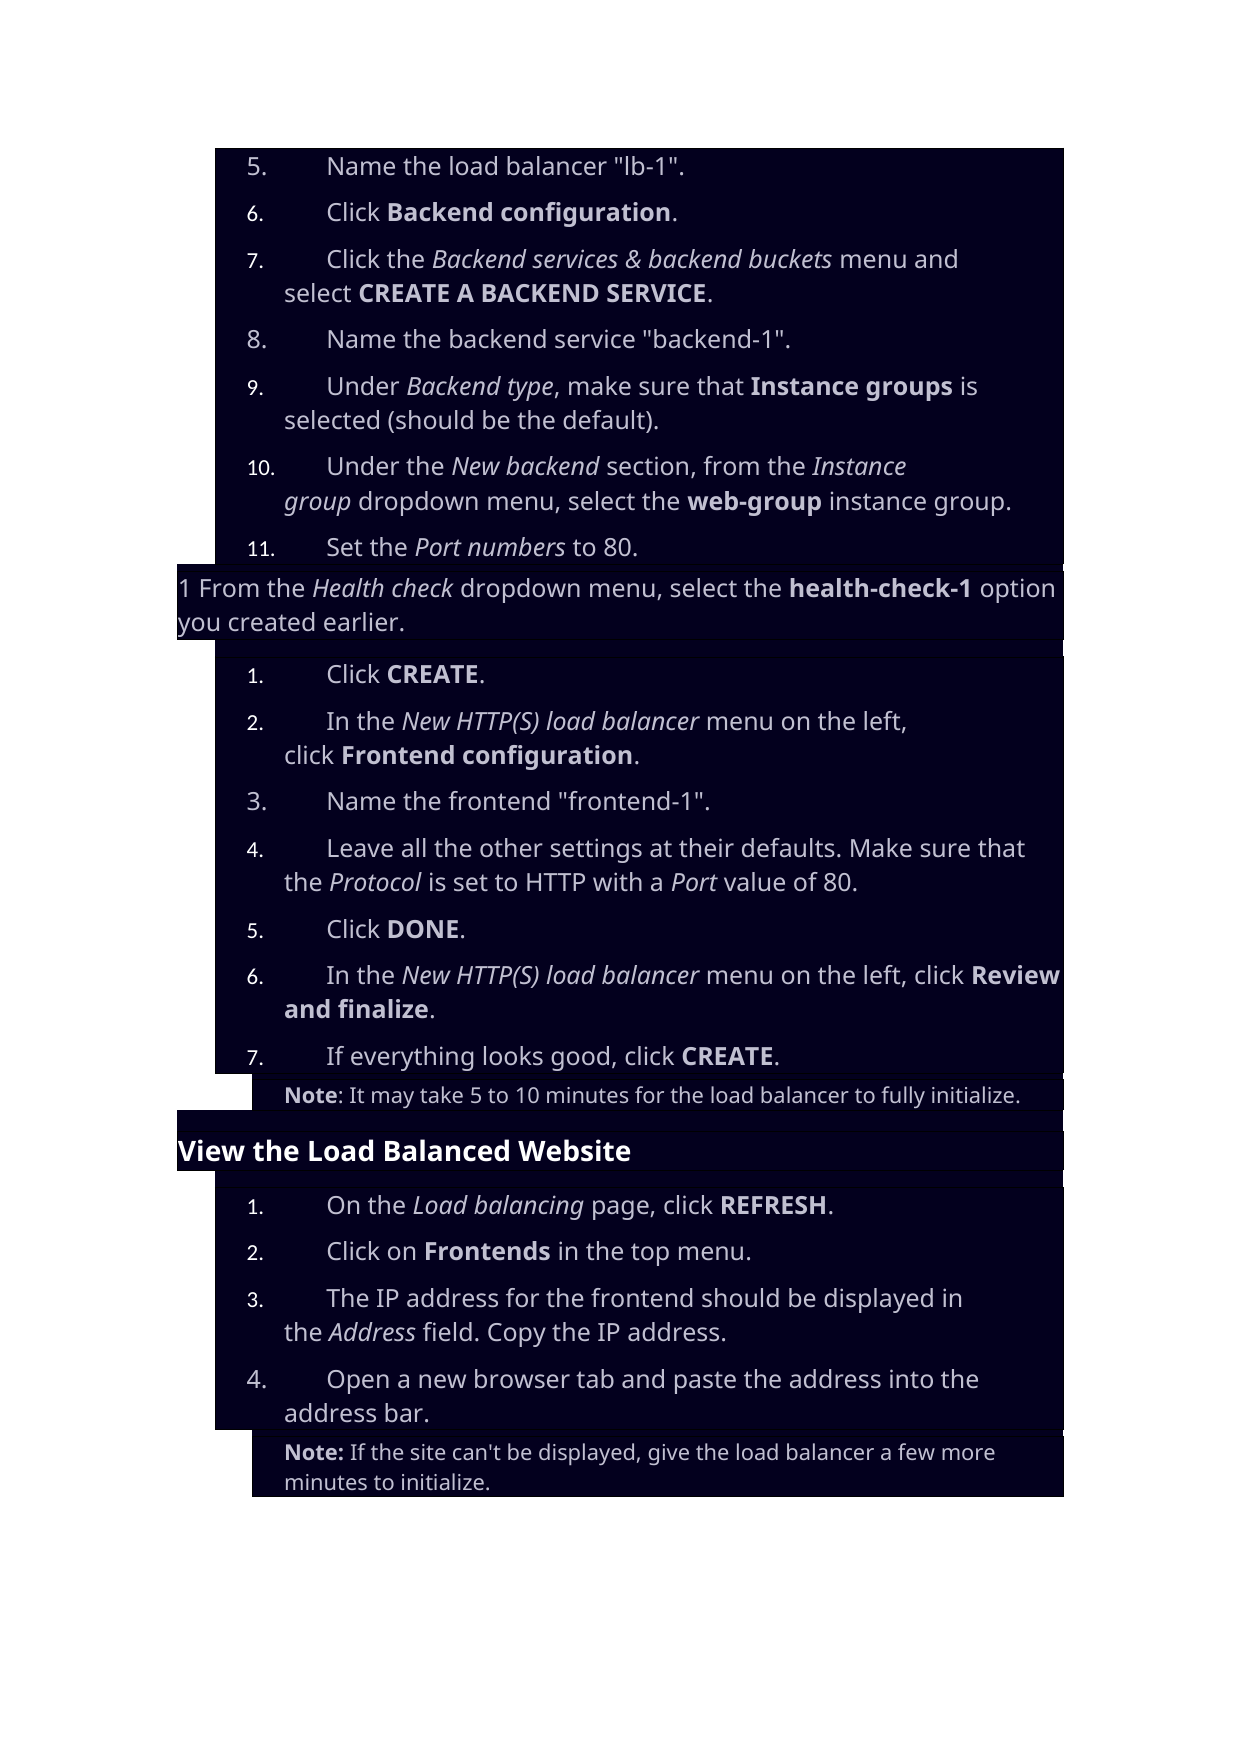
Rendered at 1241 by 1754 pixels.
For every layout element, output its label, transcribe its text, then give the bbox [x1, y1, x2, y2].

list Name the load balancer "lb-1". [216, 149, 1063, 182]
list The IP address for the frontend should be displayed in the Address field. Copy the IP address. [216, 1280, 1063, 1349]
text Note: It may take 5 to 10 minutes for the load balancer to fully initialize. [253, 1080, 1063, 1110]
list In the New HTTP(S) load balancer menu on the left, click Frontend configuration. [216, 703, 1063, 772]
list Click Backend configuration. [216, 194, 1063, 229]
list Click DONE. [216, 911, 1063, 945]
list Open a new browser tab and paste the address into the address bar. [216, 1361, 1063, 1429]
subtitle View the Load Balanced Website [178, 1132, 1063, 1170]
list Click on Frontends in the top menu. [216, 1233, 1063, 1268]
list If everything looks good, click CREATE. [216, 1038, 1063, 1073]
text 1 From the Health check dropdown menu, select the health-check-1 option you created earlier. [178, 572, 1063, 639]
list Under Backend type, make sure that Instance groups is selected (should be the default). [216, 368, 1063, 437]
list Leave all the other settings at their defaults. Make sure that the Protocol is set to HTTP with a Port value of 80. [216, 830, 1063, 899]
text Note: If the site can't be displayed, give the load balancer a few more minutes to initialize. [253, 1437, 1063, 1496]
list On the Load balancing page, click REFRESH. [216, 1188, 1063, 1222]
list Name the backend service "backend-1". [216, 321, 1063, 356]
list In the New HTTP(S) load balancer menu on the left, click Review and finalize. [216, 957, 1063, 1026]
list Click the Backend services & backend buckets menu and select CREATE A BACKEND SERVICE. [216, 241, 1063, 309]
list Under the New backend section, from the Instance group dropdown menu, select the web-group instance group. [216, 448, 1063, 517]
list Click CREATE. [216, 658, 1063, 691]
list Set the Port numbers to 80. [216, 529, 1063, 564]
list Name the frontend "frontend-1". [216, 783, 1063, 818]
